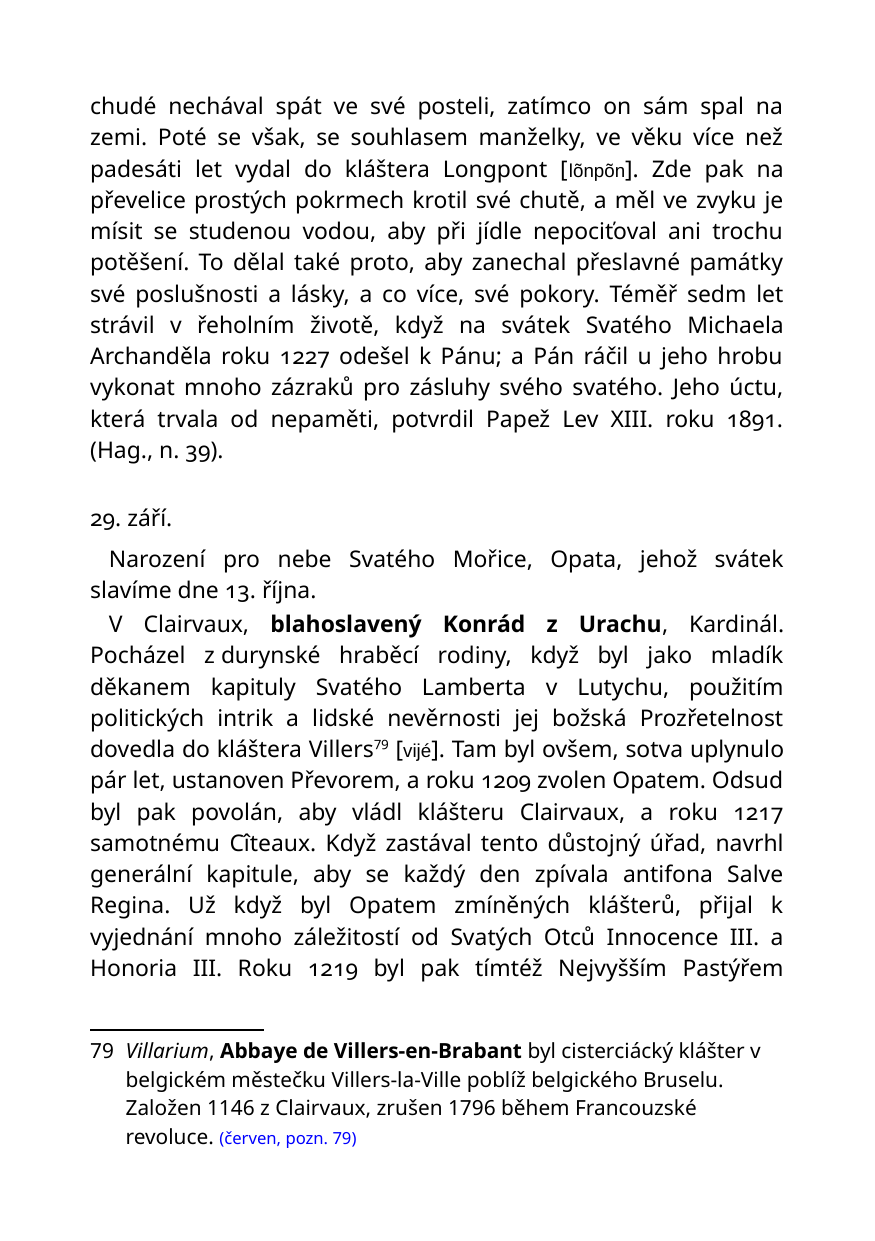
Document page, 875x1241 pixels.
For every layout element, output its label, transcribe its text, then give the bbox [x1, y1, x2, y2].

text Narození pro nebe Svatého Mořice, Opata, jehož svátek slavíme dne 13. října. [90, 542, 784, 605]
text Villarium, Abbaye de Villers-en-Brabant byl cisterciácký klášter v belgickém městečku Villers-la-Ville poblíž belgického Bruselu. Založen 1146 z Clairvaux, zrušen 1796 během Francouzské revoluce. (červen, pozn. 79) [90, 1036, 784, 1150]
text chudé nechával spát ve své posteli, zatímco on sám spal na zemi. Poté se však, se souhlasem manželky, ve věku více než padesáti let vydal do kláštera Longpont [lõnpõn]. Zde pak na převelice prostých pokrmech krotil své chutě, a měl ve zvyku je mísit se studenou vodou, aby při jídle nepociťoval ani trochu potěšení. To dělal také proto, aby zanechal přeslavné památky své poslušnosti a lásky, a co více, své pokory. Téměř sedm let strávil v řeholním životě, když na svátek Svatého Michaela Archanděla roku 1227 odešel k Pánu; a Pán ráčil u jeho hrobu vykonat mnoho zázraků pro zásluhy svého svatého. Jeho úctu, která trvala od nepaměti, potvrdil Papež Lev XIII. roku 1891. (Hag., n. 39). [90, 90, 784, 465]
text 29. září. [90, 502, 784, 533]
text V Clairvaux, blahoslavený Konrád z Urachu, Kardinál. Pocházel z durynské hraběcí rodiny, když byl jako mladík děkanem kapituly Svatého Lamberta v Lutychu, použitím politických intrik a lidské nevěrnosti jej božská Prozřetelnost dovedla do kláštera Villers [vijé]. Tam byl ovšem, sotva uplynulo pár let, ustanoven Převorem, a roku 1209 zvolen Opatem. Odsud byl pak povolán, aby vládl klášteru Clairvaux, a roku 1217 samotnému Cîteaux. Když zastával tento důstojný úřad, navrhl generální kapitule, aby se každý den zpívala antifona Salve Regina. Už když byl Opatem zmíněných klášterů, přijal k vyjednání mnoho záležitostí od Svatých Otců Innocence III. a Honoria III. Roku 1219 byl pak tímtéž Nejvyšším Pastýřem [90, 608, 784, 983]
